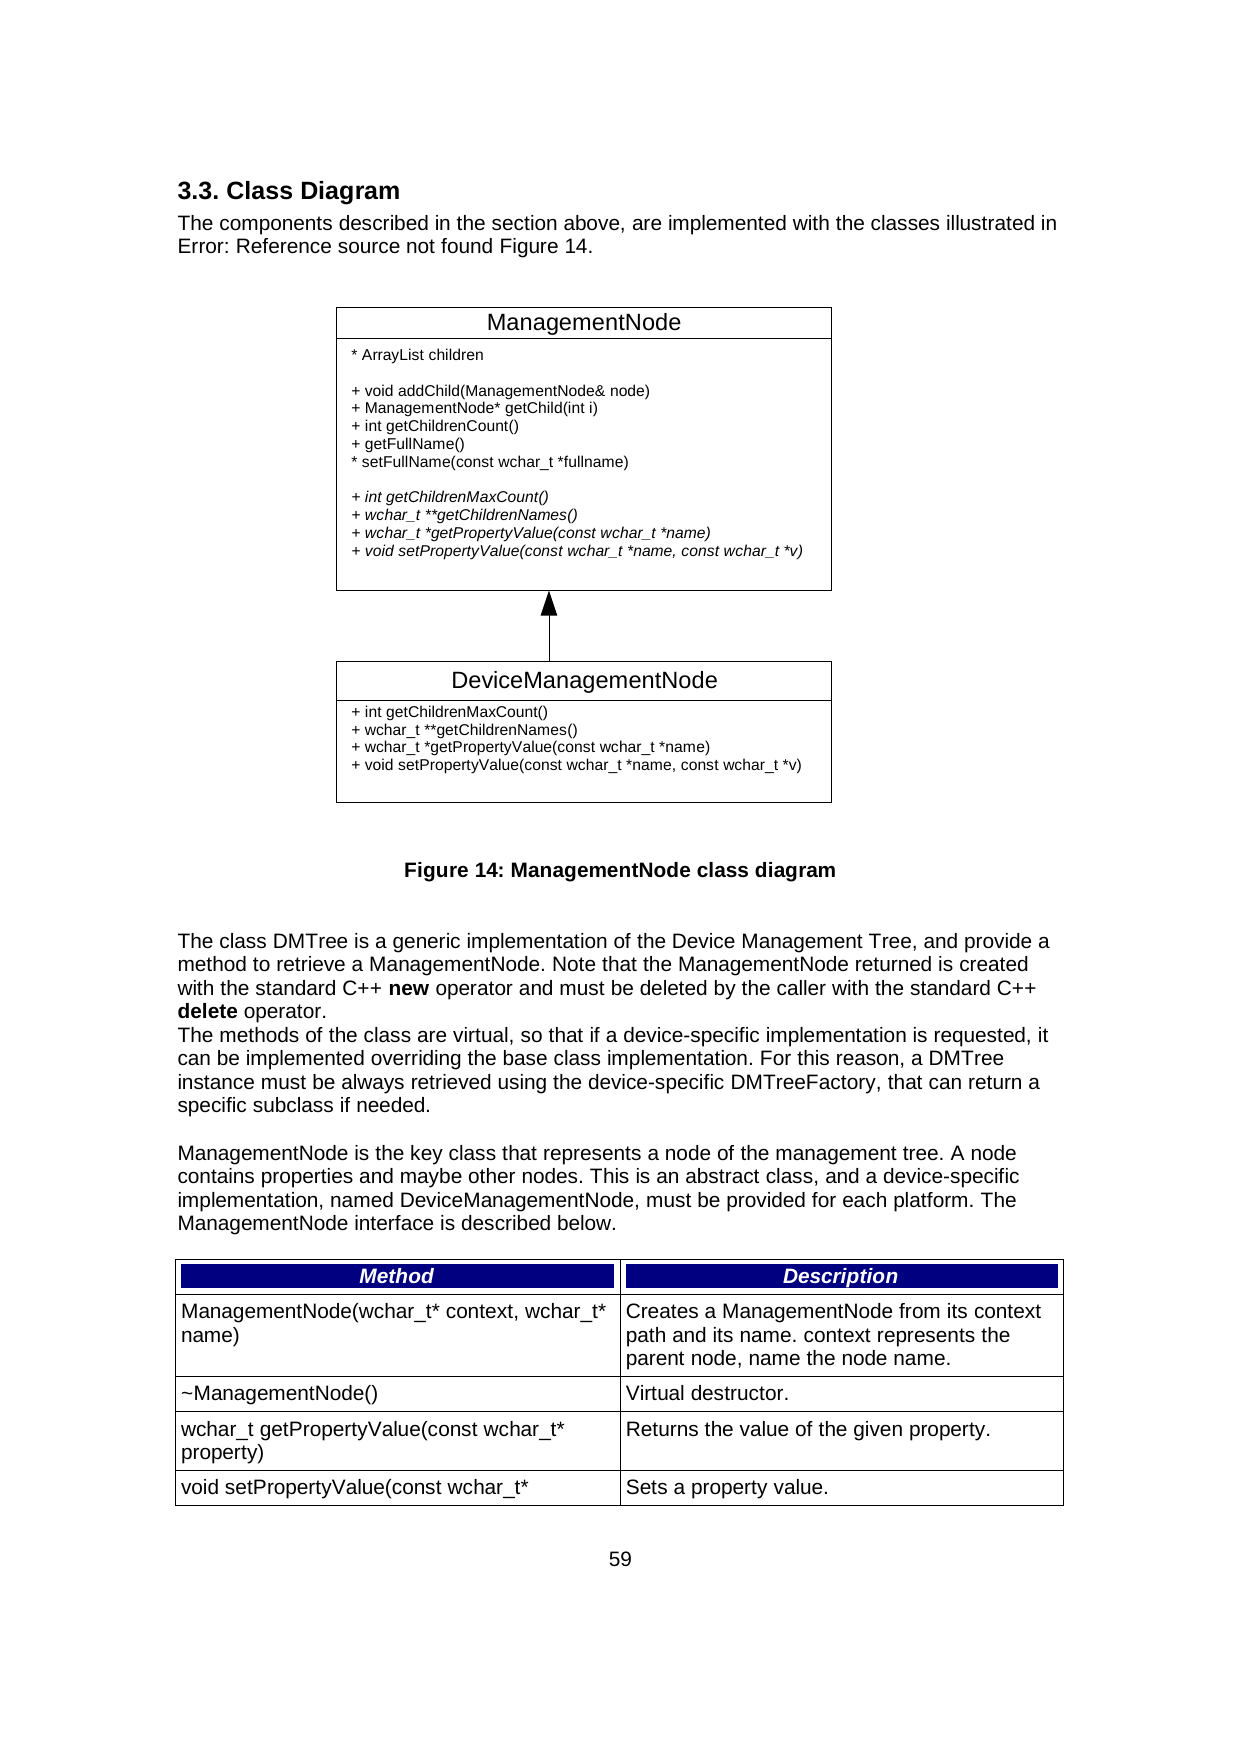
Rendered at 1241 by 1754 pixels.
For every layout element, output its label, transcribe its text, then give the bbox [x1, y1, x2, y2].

text The methods of the class are virtual, so that if a device-specific implementation is requested, it can be implemented overriding the base class implementation. For this reason, a DMTree instance must be always retrieved using the device-specific DMTreeFactory, that can return a specific subclass if needed. [177, 1023, 1063, 1117]
text The components described in the section above, are implemented with the classes illustrated in Figure 14. [177, 211, 1063, 258]
subtitle Class Diagram [177, 177, 1063, 205]
table_cell Virtual destructor. [621, 1377, 1063, 1411]
text ManagementNode is the key class that represents a node of the management tree. A node contains properties and maybe other nodes. This is an abstract class, and a device-specific implementation, named DeviceManagementNode, must be provided for each platform. The ManagementNode interface is described below. [177, 1141, 1063, 1235]
text Figure 14: ManagementNode class diagram [297, 326, 944, 882]
table_cell ~ManagementNode() [176, 1377, 620, 1411]
table_cell ManagementNode(wchar_t* context, wchar_t* name) [176, 1295, 620, 1376]
table_cell Returns the value of the given property. [621, 1412, 1063, 1470]
table_header Method [176, 1260, 620, 1294]
table_header Description [621, 1260, 1063, 1294]
text The class DMTree is a generic implementation of the Device Management Tree, and provide a method to retrieve a ManagementNode. Note that the ManagementNode returned is created with the standard C++ new operator and must be deleted by the caller with the standard C++ delete operator. [177, 929, 1063, 1023]
table_cell wchar_t getPropertyValue(const wchar_t* property) [176, 1412, 620, 1470]
table_cell void setPropertyValue(const wchar_t* [176, 1471, 620, 1505]
table_cell Creates a ManagementNode from its context path and its name. context represents the parent node, name the node name. [621, 1295, 1063, 1376]
table_cell Sets a property value. [621, 1471, 1063, 1505]
